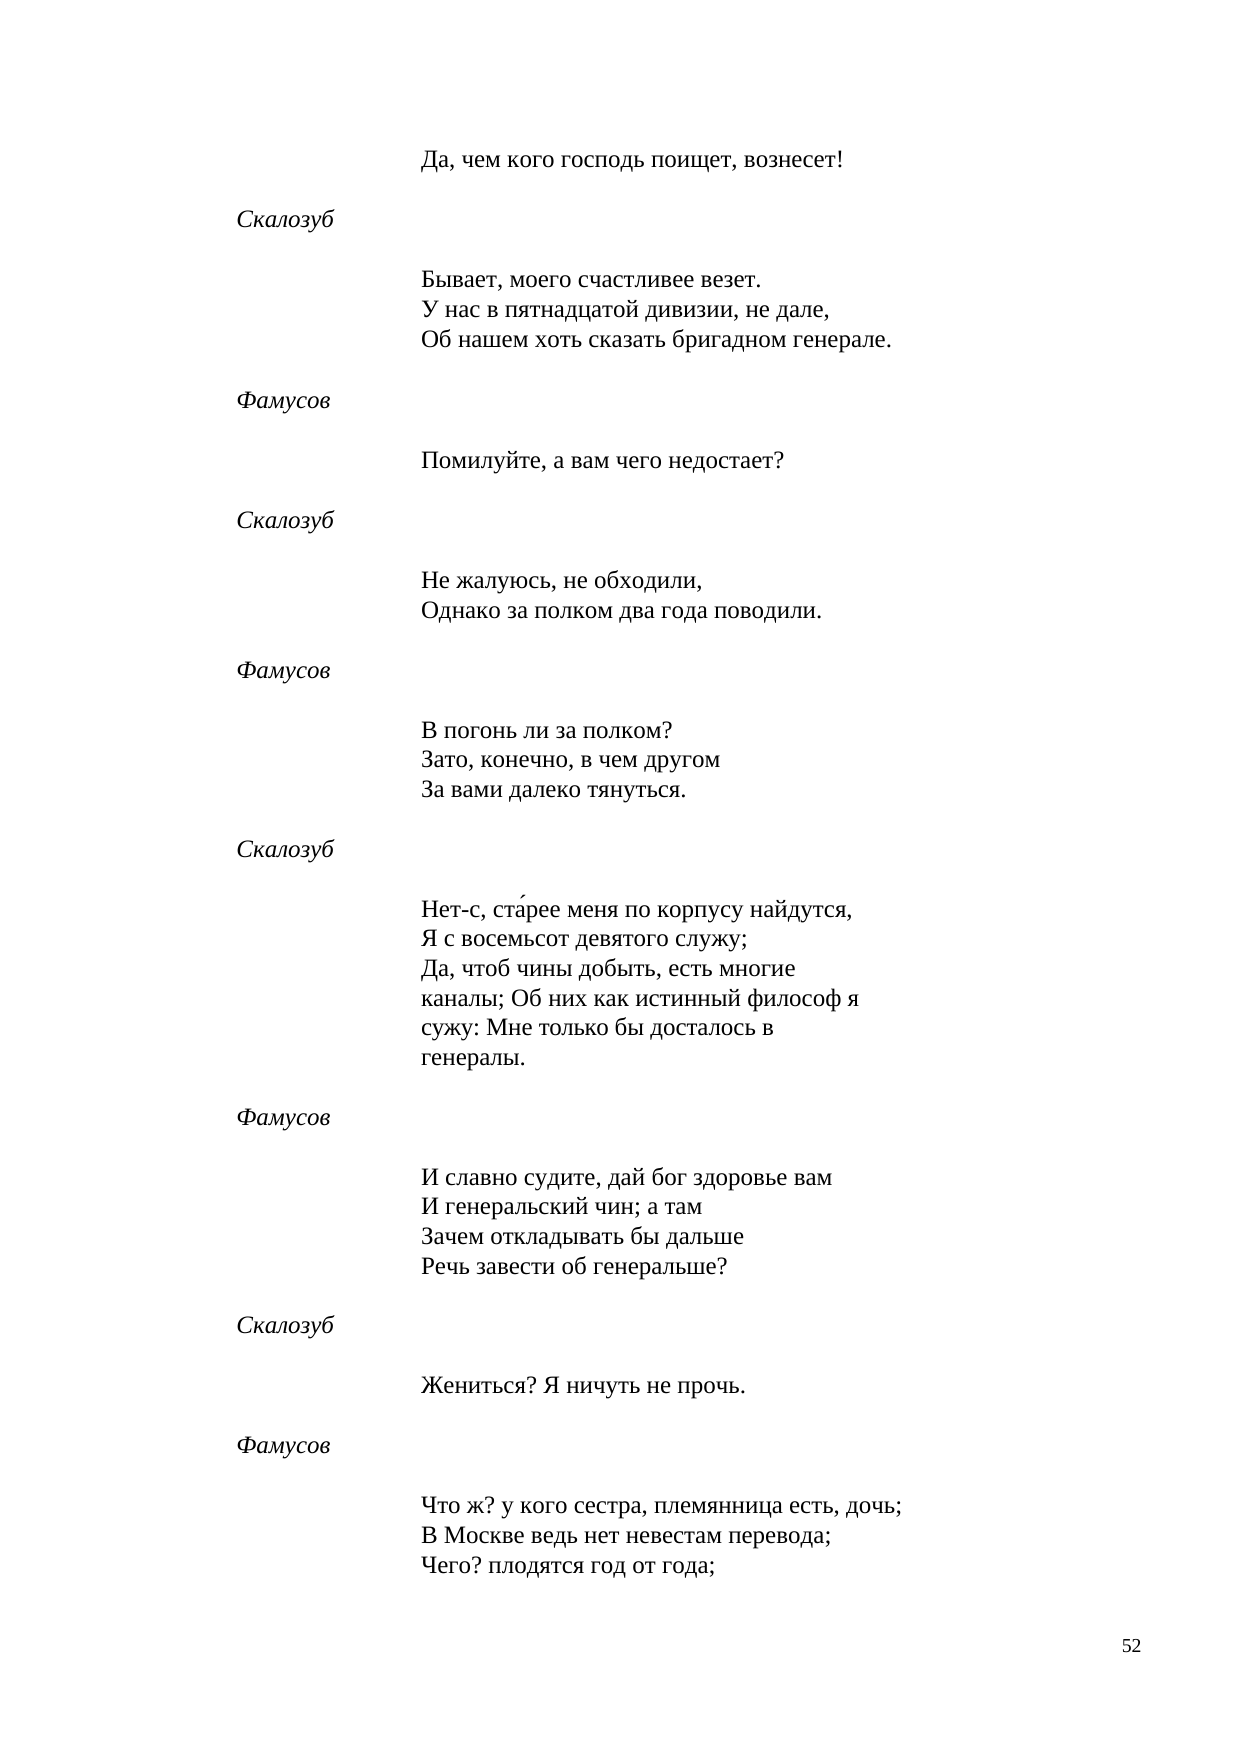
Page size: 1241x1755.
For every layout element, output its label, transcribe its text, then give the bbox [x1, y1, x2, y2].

text Фамусов [236, 385, 1168, 413]
text Скалозуб [236, 204, 1168, 233]
text Скалозуб [236, 1311, 1168, 1339]
text Скалозуб [236, 505, 1168, 533]
text Фамусов [236, 1102, 1168, 1131]
text У нас в пятнадцатой дивизии, не дале, [421, 294, 1168, 323]
text Нет-с, ста́рее меня по корпусу найдутся, Я с восемьсот девятого служу; [421, 894, 857, 952]
text Помилуйте, а вам чего недостает? [421, 445, 1168, 473]
text Скалозуб [236, 834, 1168, 862]
text Фамусов [236, 655, 1168, 683]
text Не жалуюсь, не обходили, [421, 565, 1168, 593]
text Да, чтоб чины добыть, есть многие каналы; Об них как истинный философ я сужу: Мне только бы досталось в генералы. [421, 953, 885, 1071]
text Жениться? Я ничуть не прочь. [421, 1371, 1168, 1399]
text В погонь ли за полком? Зато, конечно, в чем другом За вами далеко тянуться. [421, 715, 723, 803]
text Однако за полком два года поводили. [421, 595, 1168, 623]
text Чего? плодятся год от года; [421, 1550, 1168, 1579]
text Бывает, моего счастливее везет. [421, 264, 1168, 293]
text И славно судите, дай бог здоровье вам И генеральский чин; а там [421, 1162, 846, 1220]
text Что ж? у кого сестра, племянница есть, дочь; В Москве ведь нет невестам перевода; [421, 1491, 910, 1549]
text Зачем откладывать бы дальше Речь завести об генеральше? [421, 1221, 758, 1279]
text Да, чем кого господь поищет, вознесет! [421, 144, 1168, 173]
text Об нашем хоть сказать бригадном генерале. [421, 324, 1168, 353]
text Фамусов [236, 1431, 1168, 1459]
